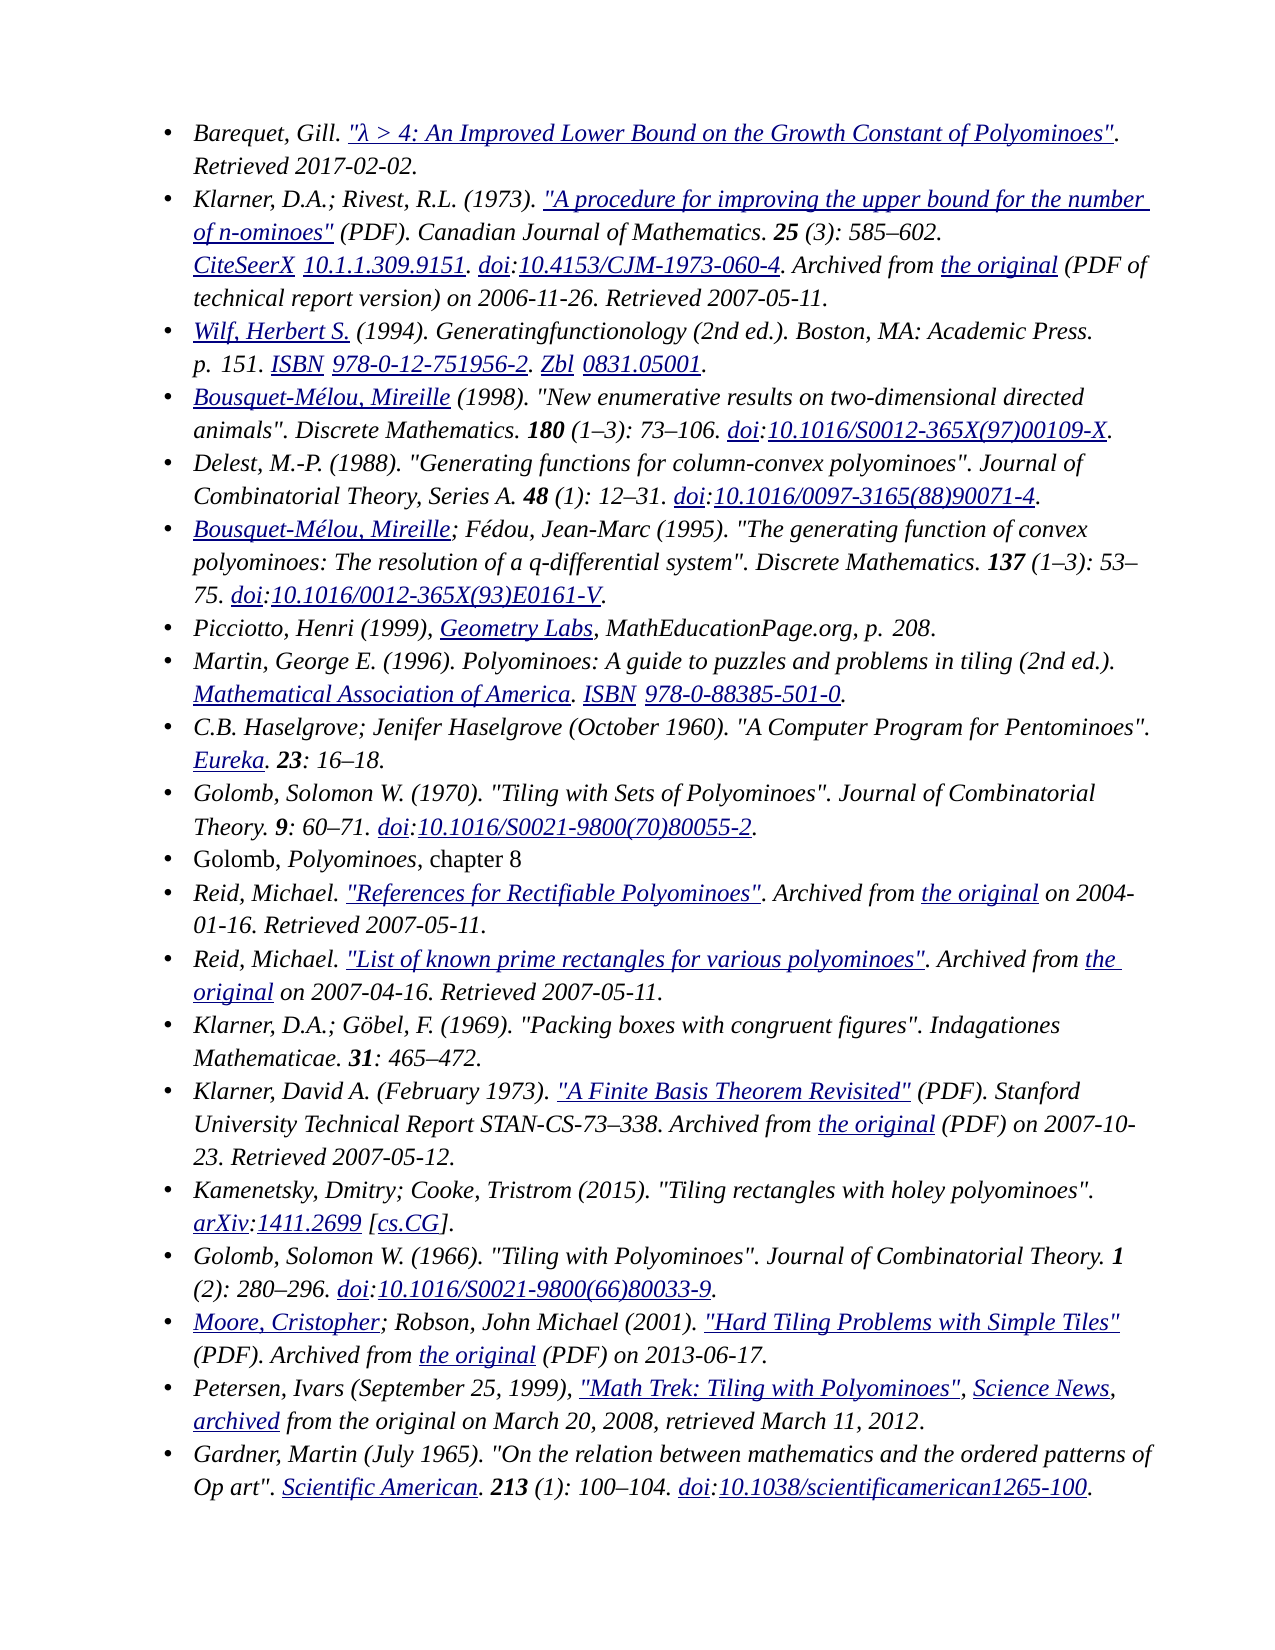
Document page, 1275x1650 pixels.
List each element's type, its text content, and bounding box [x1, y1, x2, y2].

list Bousquet-Mélou, Mireille; Fédou, Jean-Marc (1995). "The generating function of convex polyominoes: The resolution of a q-differential system". Discrete Mathematics. 137 (1–3): 53–75. doi:10.1016/0012-365X(93)E0161-V. [164, 514, 1157, 609]
list Bousquet-Mélou, Mireille (1998). "New enumerative results on two-dimensional directed animals". Discrete Mathematics. 180 (1–3): 73–106. doi:10.1016/S0012-365X(97)00109-X. [164, 382, 1157, 444]
list Golomb, Polyominoes, chapter 8 [164, 844, 1157, 873]
list Klarner, D.A.; Göbel, F. (1969). "Packing boxes with congruent figures". Indagationes Mathematicae. 31: 465–472. [164, 1010, 1157, 1071]
list Wilf, Herbert S. (1994). Generatingfunctionology (2nd ed.). Boston, MA: Academic Press. p. 151. ISBN 978-0-12-751956-2. Zbl 0831.05001. [164, 316, 1157, 378]
list Kamenetsky, Dmitry; Cooke, Tristrom (2015). "Tiling rectangles with holey polyominoes". arXiv:1411.2699 [cs.CG]. [164, 1175, 1157, 1237]
list Klarner, D.A.; Rivest, R.L. (1973). "A procedure for improving the upper bound for the number of n-ominoes" (PDF). Canadian Journal of Mathematics. 25 (3): 585–602. CiteSeerX 10.1.1.309.9151. doi:10.4153/CJM-1973-060-4. Archived from the original (PDF of technical report version) on 2006-11-26. Retrieved 2007-05-11. [164, 184, 1157, 312]
list Klarner, David A. (February 1973). "A Finite Basis Theorem Revisited" (PDF). Stanford University Technical Report STAN-CS-73–338. Archived from the original (PDF) on 2007-10-23. Retrieved 2007-05-12. [164, 1076, 1157, 1171]
list Petersen, Ivars (September 25, 1999), "Math Trek: Tiling with Polyominoes", Science News, archived from the original on March 20, 2008, retrieved March 11, 2012. [164, 1373, 1157, 1435]
list Martin, George E. (1996). Polyominoes: A guide to puzzles and problems in tiling (2nd ed.). Mathematical Association of America. ISBN 978-0-88385-501-0. [164, 646, 1157, 708]
list C.B. Haselgrove; Jenifer Haselgrove (October 1960). "A Computer Program for Pentominoes". Eureka. 23: 16–18. [164, 712, 1157, 774]
list Gardner, Martin (July 1965). "On the relation between mathematics and the ordered patterns of Op art". Scientific American. 213 (1): 100–104. doi:10.1038/scientificamerican1265-100. [164, 1439, 1157, 1501]
list Picciotto, Henri (1999), Geometry Labs, MathEducationPage.org, p. 208. [164, 613, 1157, 642]
list Reid, Michael. "References for Rectifiable Polyominoes". Archived from the original on 2004-01-16. Retrieved 2007-05-11. [164, 878, 1157, 939]
list Barequet, Gill. "λ > 4: An Improved Lower Bound on the Growth Constant of Polyominoes". Retrieved 2017-02-02. [164, 118, 1157, 180]
list Reid, Michael. "List of known prime rectangles for various polyominoes". Archived from the original on 2007-04-16. Retrieved 2007-05-11. [164, 944, 1157, 1005]
list Delest, M.-P. (1988). "Generating functions for column-convex polyominoes". Journal of Combinatorial Theory, Series A. 48 (1): 12–31. doi:10.1016/0097-3165(88)90071-4. [164, 448, 1157, 510]
list Golomb, Solomon W. (1966). "Tiling with Polyominoes". Journal of Combinatorial Theory. 1 (2): 280–296. doi:10.1016/S0021-9800(66)80033-9. [164, 1241, 1157, 1303]
list Golomb, Solomon W. (1970). "Tiling with Sets of Polyominoes". Journal of Combinatorial Theory. 9: 60–71. doi:10.1016/S0021-9800(70)80055-2. [164, 778, 1157, 840]
list Moore, Cristopher; Robson, John Michael (2001). "Hard Tiling Problems with Simple Tiles" (PDF). Archived from the original (PDF) on 2013-06-17. [164, 1307, 1157, 1369]
